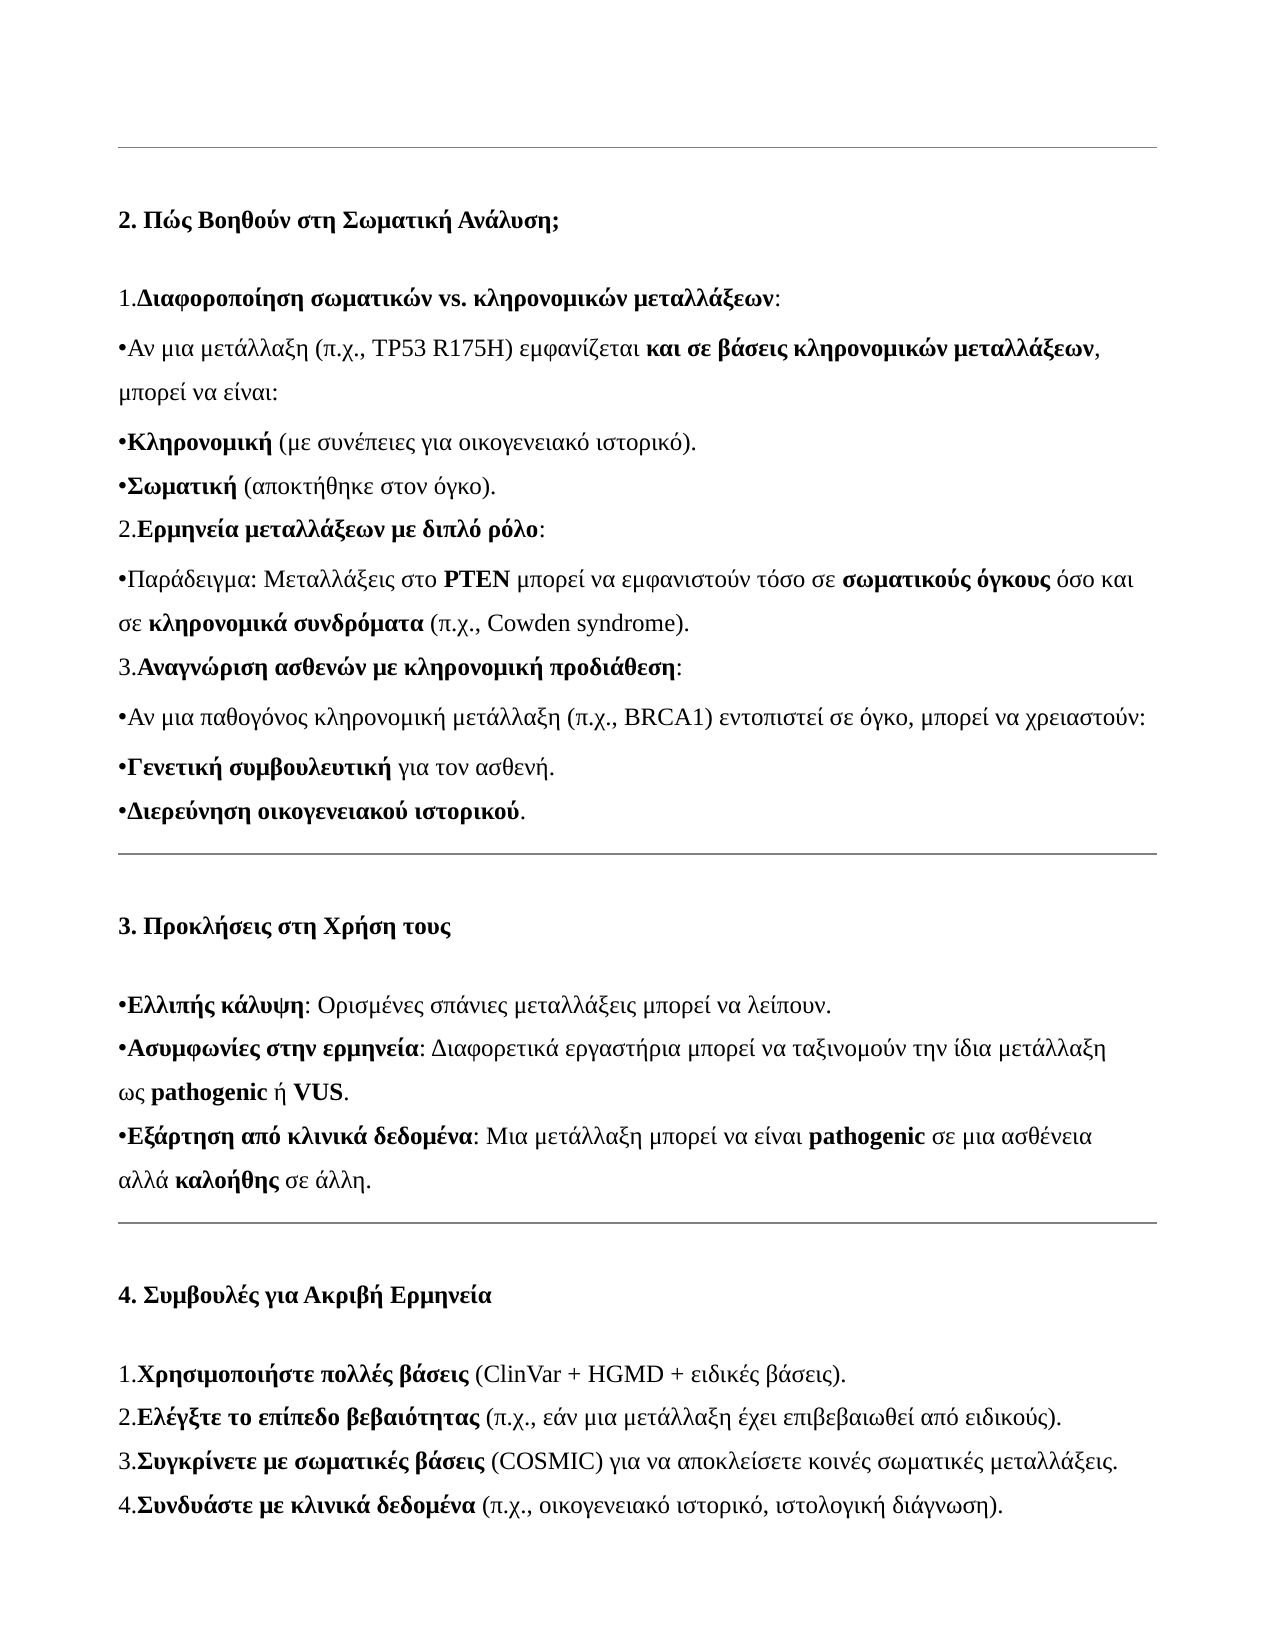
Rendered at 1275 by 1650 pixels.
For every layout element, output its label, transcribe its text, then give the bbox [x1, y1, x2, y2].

list Γενετική συμβουλευτική για τον ασθενή. [118, 737, 1157, 781]
list Συνδυάστε με κλινικά δεδομένα (π.χ., οικογενειακό ιστορικό, ιστολογική διάγνωση). [118, 1475, 1157, 1519]
list Εξάρτηση από κλινικά δεδομένα: Μια μετάλλαξη μπορεί να είναι pathogenic σε μια ασθένεια αλλά καλοήθης σε άλλη. [118, 1106, 1157, 1193]
list Διερεύνηση οικογενειακού ιστορικού. [118, 781, 1157, 824]
list Ερμηνεία μεταλλάξεων με διπλό ρόλο: [118, 499, 1157, 543]
list Χρησιμοποιήστε πολλές βάσεις (ClinVar + HGMD + ειδικές βάσεις). [118, 1344, 1157, 1387]
list Ελέγξτε το επίπεδο βεβαιότητας (π.χ., εάν μια μετάλλαξη έχει επιβεβαιωθεί από ειδικούς). [118, 1387, 1157, 1431]
list Ελλιπής κάλυψη: Ορισμένες σπάνιες μεταλλάξεις μπορεί να λείπουν. [118, 975, 1157, 1018]
list Συγκρίνετε με σωματικές βάσεις (COSMIC) για να αποκλείσετε κοινές σωματικές μεταλλάξεις. [118, 1431, 1157, 1475]
list Αναγνώριση ασθενών με κληρονομική προδιάθεση: [118, 637, 1157, 681]
subtitle 2. Πώς Βοηθούν στη Σωματική Ανάλυση; [118, 205, 1157, 234]
subtitle 3. Προκλήσεις στη Χρήση τους [118, 911, 1157, 940]
list Σωματική (αποκτήθηκε στον όγκο). [118, 456, 1157, 499]
subtitle 4. Συμβουλές για Ακριβή Ερμηνεία [118, 1280, 1157, 1309]
list Κληρονομική (με συνέπειες για οικογενειακό ιστορικό). [118, 412, 1157, 456]
list Αν μια παθογόνος κληρονομική μετάλλαξη (π.χ., BRCA1) εντοπιστεί σε όγκο, μπορεί να χρειαστούν: [118, 687, 1157, 731]
list Ασυμφωνίες στην ερμηνεία: Διαφορετικά εργαστήρια μπορεί να ταξινομούν την ίδια μετάλλαξη ως pathogenic ή VUS. [118, 1018, 1157, 1106]
list Αν μια μετάλλαξη (π.χ., TP53 R175H) εμφανίζεται και σε βάσεις κληρονομικών μεταλλάξεων, μπορεί να είναι: [118, 318, 1157, 406]
list Παράδειγμα: Μεταλλάξεις στο PTEN μπορεί να εμφανιστούν τόσο σε σωματικούς όγκους όσο και σε κληρονομικά συνδρόματα (π.χ., Cowden syndrome). [118, 549, 1157, 637]
list Διαφοροποίηση σωματικών vs. κληρονομικών μεταλλάξεων: [118, 268, 1157, 312]
